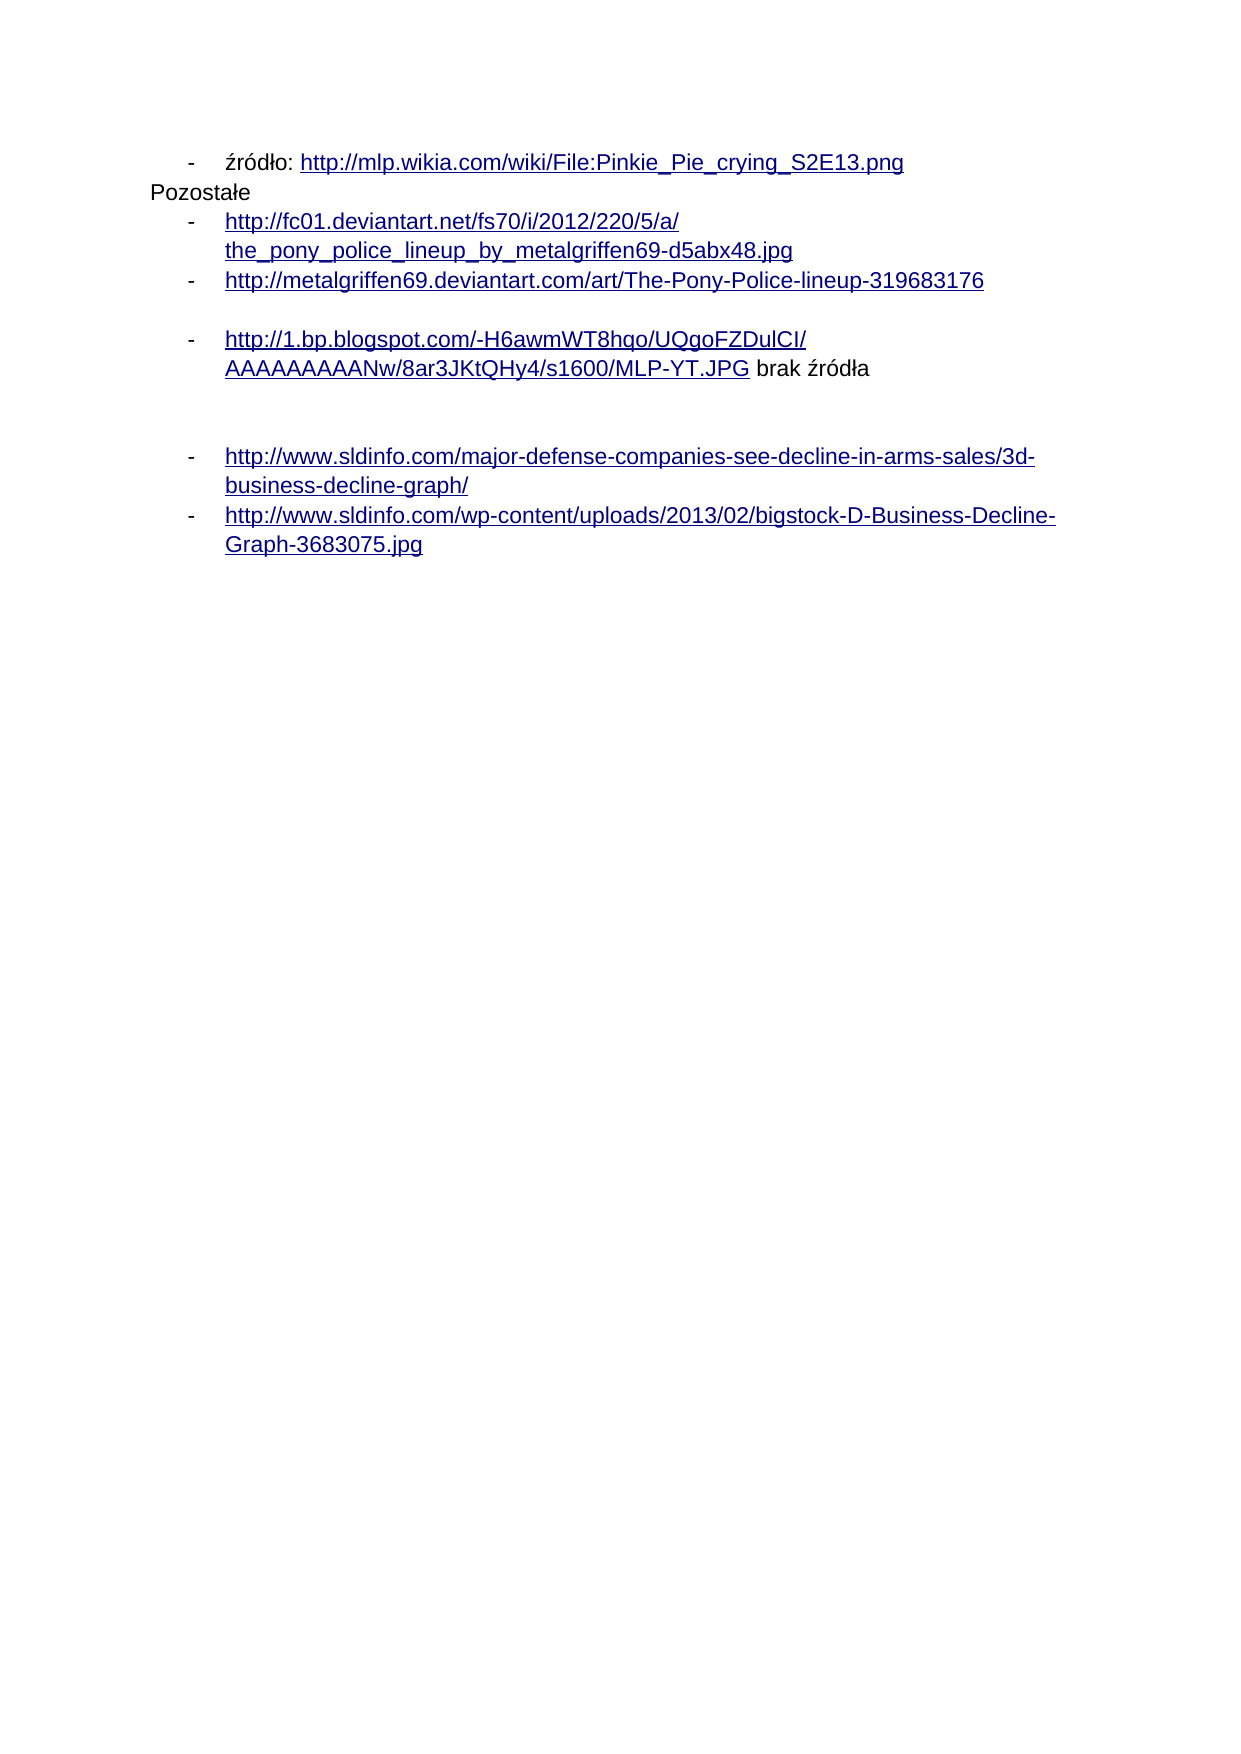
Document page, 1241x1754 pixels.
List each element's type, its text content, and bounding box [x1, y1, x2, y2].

list źródło: http://mlp.wikia.com/wiki/File:Pinkie_Pie_crying_S2E13.png [187, 150, 1091, 176]
list http://fc01.deviantart.net/fs70/i/2012/220/5/a/the_pony_police_lineup_by_metalgriffen69-d5abx48.jpg [187, 209, 1091, 264]
list http://www.sldinfo.com/wp-content/uploads/2013/02/bigstock-D-Business-Decline-Graph-3683075.jpg [187, 502, 1091, 557]
list http://1.bp.blogspot.com/-H6awmWT8hqo/UQgoFZDulCI/AAAAAAAAANw/8ar3JKtQHy4/s1600/MLP-YT.JPG brak źródła [187, 326, 1091, 381]
list http://www.sldinfo.com/major-defense-companies-see-decline-in-arms-sales/3d-business-decline-graph/ [187, 444, 1091, 499]
text Pozostałe [150, 179, 1091, 205]
list http://metalgriffen69.deviantart.com/art/The-Pony-Police-lineup-319683176 [187, 267, 1091, 293]
